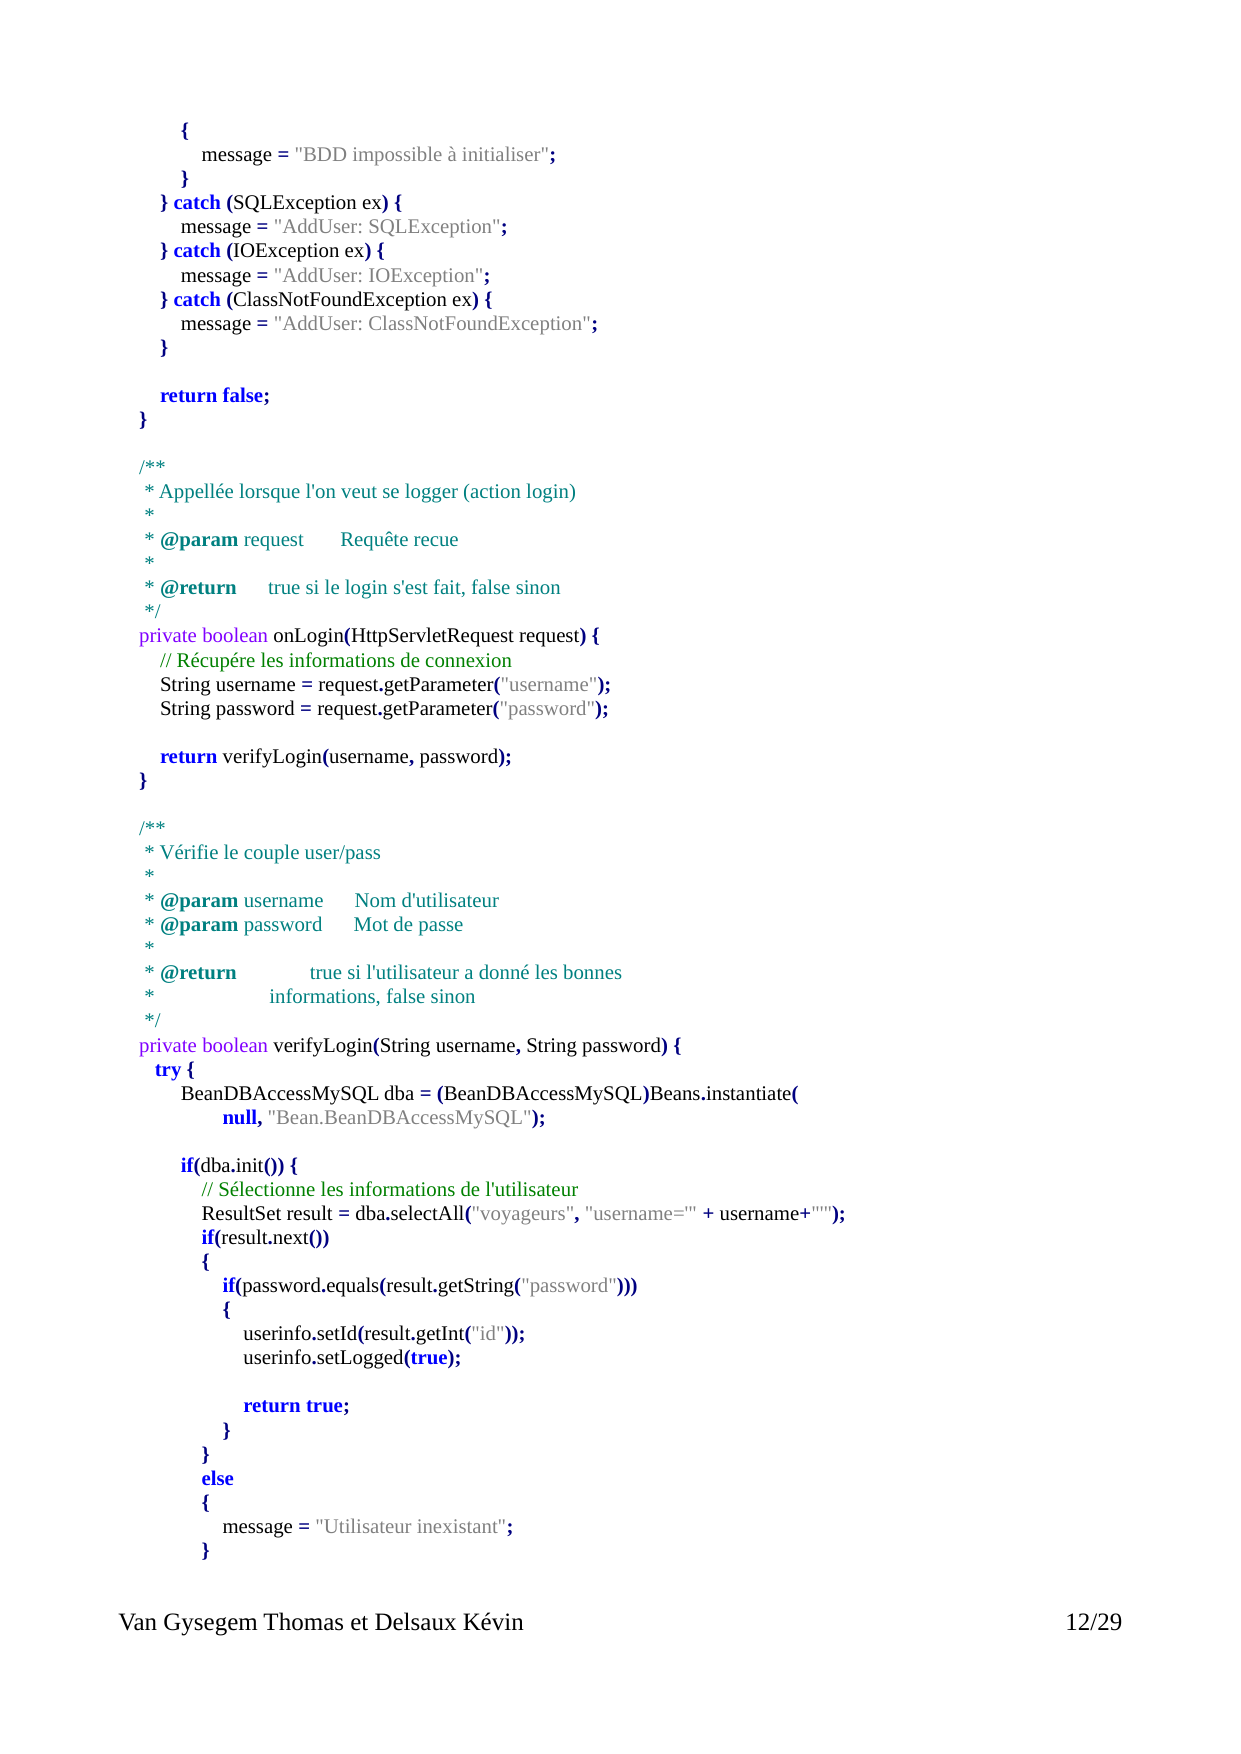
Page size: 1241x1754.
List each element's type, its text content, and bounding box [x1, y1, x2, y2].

text userinfo.setId(result.getInt("id")); [118, 1321, 1122, 1345]
text userinfo.setLogged(true); [118, 1345, 1122, 1369]
text /** [118, 455, 1122, 479]
text * [118, 551, 1122, 575]
text if(dba.init()) { [118, 1153, 1122, 1177]
text null, "Bean.BeanDBAccessMySQL"); [118, 1105, 1122, 1129]
text /** [118, 816, 1122, 840]
text // Récupére les informations de connexion [118, 647, 1122, 672]
text * @return true si le login s'est fait, false sinon [118, 575, 1122, 599]
text message = "Utilisateur inexistant"; [118, 1514, 1122, 1538]
text * Appellée lorsque l'on veut se logger (action login) [118, 479, 1122, 503]
text String username = request.getParameter("username"); [118, 672, 1122, 696]
text * @param username Nom d'utilisateur [118, 888, 1122, 912]
text } [118, 407, 1122, 431]
text message = "AddUser: SQLException"; [118, 214, 1122, 238]
text { [118, 1297, 1122, 1321]
text */ [118, 599, 1122, 623]
text return false; [118, 383, 1122, 407]
text if(password.equals(result.getString("password"))) [118, 1273, 1122, 1297]
text } [118, 1538, 1122, 1562]
text } [118, 1442, 1122, 1466]
text * @param password Mot de passe [118, 912, 1122, 936]
text message = "BDD impossible à initialiser"; [118, 142, 1122, 166]
text return verifyLogin(username, password); [118, 744, 1122, 768]
text * [118, 503, 1122, 527]
text */ [118, 1008, 1122, 1032]
text else [118, 1466, 1122, 1490]
text } [118, 768, 1122, 792]
text BeanDBAccessMySQL dba = (BeanDBAccessMySQL)Beans.instantiate( [118, 1081, 1122, 1105]
text } [118, 166, 1122, 190]
text } catch (SQLException ex) { [118, 190, 1122, 214]
text } [118, 1417, 1122, 1442]
text return true; [118, 1393, 1122, 1417]
text try { [118, 1057, 1122, 1081]
text // Sélectionne les informations de l'utilisateur [118, 1177, 1122, 1201]
text String password = request.getParameter("password"); [118, 696, 1122, 720]
text { [118, 1249, 1122, 1273]
text private boolean onLogin(HttpServletRequest request) { [118, 623, 1122, 647]
text private boolean verifyLogin(String username, String password) { [118, 1032, 1122, 1057]
text * Vérifie le couple user/pass [118, 840, 1122, 864]
text * [118, 936, 1122, 960]
text message = "AddUser: IOException"; [118, 262, 1122, 287]
text { [118, 118, 1122, 142]
text * [118, 864, 1122, 888]
text * informations, false sinon [118, 984, 1122, 1008]
text message = "AddUser: ClassNotFoundException"; [118, 311, 1122, 335]
text } catch (IOException ex) { [118, 238, 1122, 262]
text if(result.next()) [118, 1225, 1122, 1249]
text * @param request Requête recue [118, 527, 1122, 551]
text } catch (ClassNotFoundException ex) { [118, 287, 1122, 311]
text ResultSet result = dba.selectAll("voyageurs", "username='" + username+"'"); [118, 1201, 1122, 1225]
text * @return true si l'utilisateur a donné les bonnes [118, 960, 1122, 984]
text { [118, 1490, 1122, 1514]
text } [118, 335, 1122, 359]
